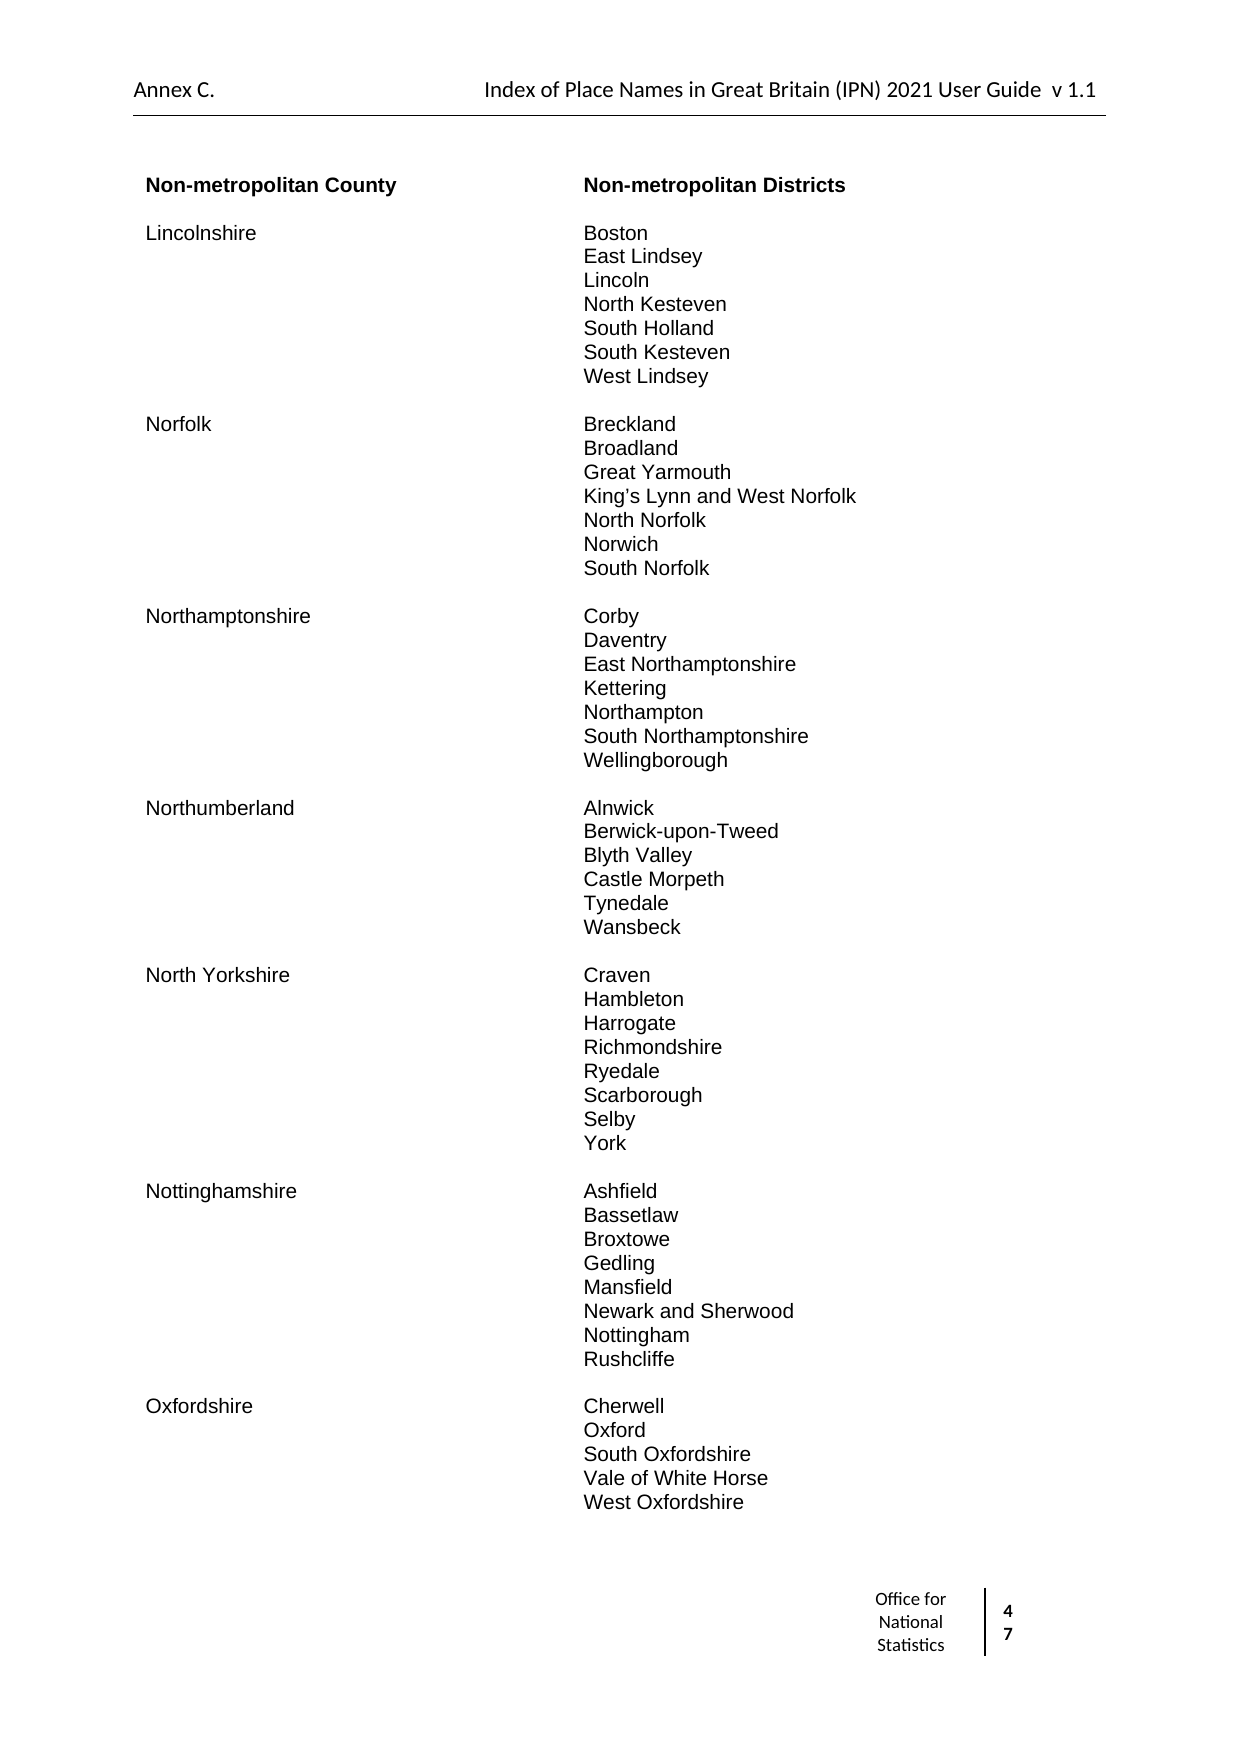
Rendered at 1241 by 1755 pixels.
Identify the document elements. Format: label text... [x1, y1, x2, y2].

text North Yorkshire Craven [145, 963, 1094, 987]
text Berwick-upon-Tweed [145, 819, 1094, 843]
text Norfolk Breckland [145, 412, 1094, 436]
text South Oxfordshire [145, 1442, 1094, 1466]
text Castle Morpeth [145, 867, 1094, 891]
text North Kesteven [145, 292, 1094, 316]
text Tynedale [145, 891, 1094, 915]
text Selby [145, 1107, 1094, 1131]
text Blyth Valley [145, 843, 1094, 867]
text Newark and Sherwood [145, 1298, 1094, 1322]
text Norwich [145, 532, 1094, 556]
text Non-metropolitan County Non-metropolitan Districts [145, 172, 1094, 196]
text Nottingham [145, 1322, 1094, 1346]
text Kettering [145, 676, 1094, 699]
text King’s Lynn and West Norfolk [145, 484, 1094, 508]
text Rushcliffe [145, 1346, 1094, 1370]
text Vale of White Horse [145, 1466, 1094, 1490]
text Scarborough [145, 1083, 1094, 1107]
text Bassetlaw [145, 1203, 1094, 1227]
text Great Yarmouth [145, 460, 1094, 484]
text Wansbeck [145, 915, 1094, 939]
text Oxfordshire Cherwell [145, 1394, 1094, 1418]
text South Kesteven [145, 340, 1094, 364]
text Wellingborough [145, 747, 1094, 771]
text York [145, 1131, 1094, 1155]
text Oxford [145, 1418, 1094, 1442]
text Lincolnshire Boston [145, 220, 1094, 244]
text Lincoln [145, 268, 1094, 292]
text Gedling [145, 1251, 1094, 1274]
text Richmondshire [145, 1035, 1094, 1059]
text West Oxfordshire [145, 1490, 1094, 1514]
text West Lindsey [145, 364, 1094, 388]
text Nottinghamshire Ashfield [145, 1179, 1094, 1203]
text East Northamptonshire [145, 652, 1094, 676]
text South Northamptonshire [145, 723, 1094, 747]
text South Norfolk [145, 556, 1094, 580]
text Northumberland Alnwick [145, 795, 1094, 819]
text East Lindsey [145, 244, 1094, 268]
text Daventry [145, 628, 1094, 652]
text Harrogate [145, 1011, 1094, 1035]
text Broxtowe [145, 1227, 1094, 1251]
text Ryedale [145, 1059, 1094, 1083]
text Hambleton [145, 987, 1094, 1011]
text Northampton [145, 699, 1094, 723]
text Northamptonshire Corby [145, 604, 1094, 628]
text Mansfield [145, 1274, 1094, 1298]
text North Norfolk [145, 508, 1094, 532]
text Broadland [145, 436, 1094, 460]
text South Holland [145, 316, 1094, 340]
